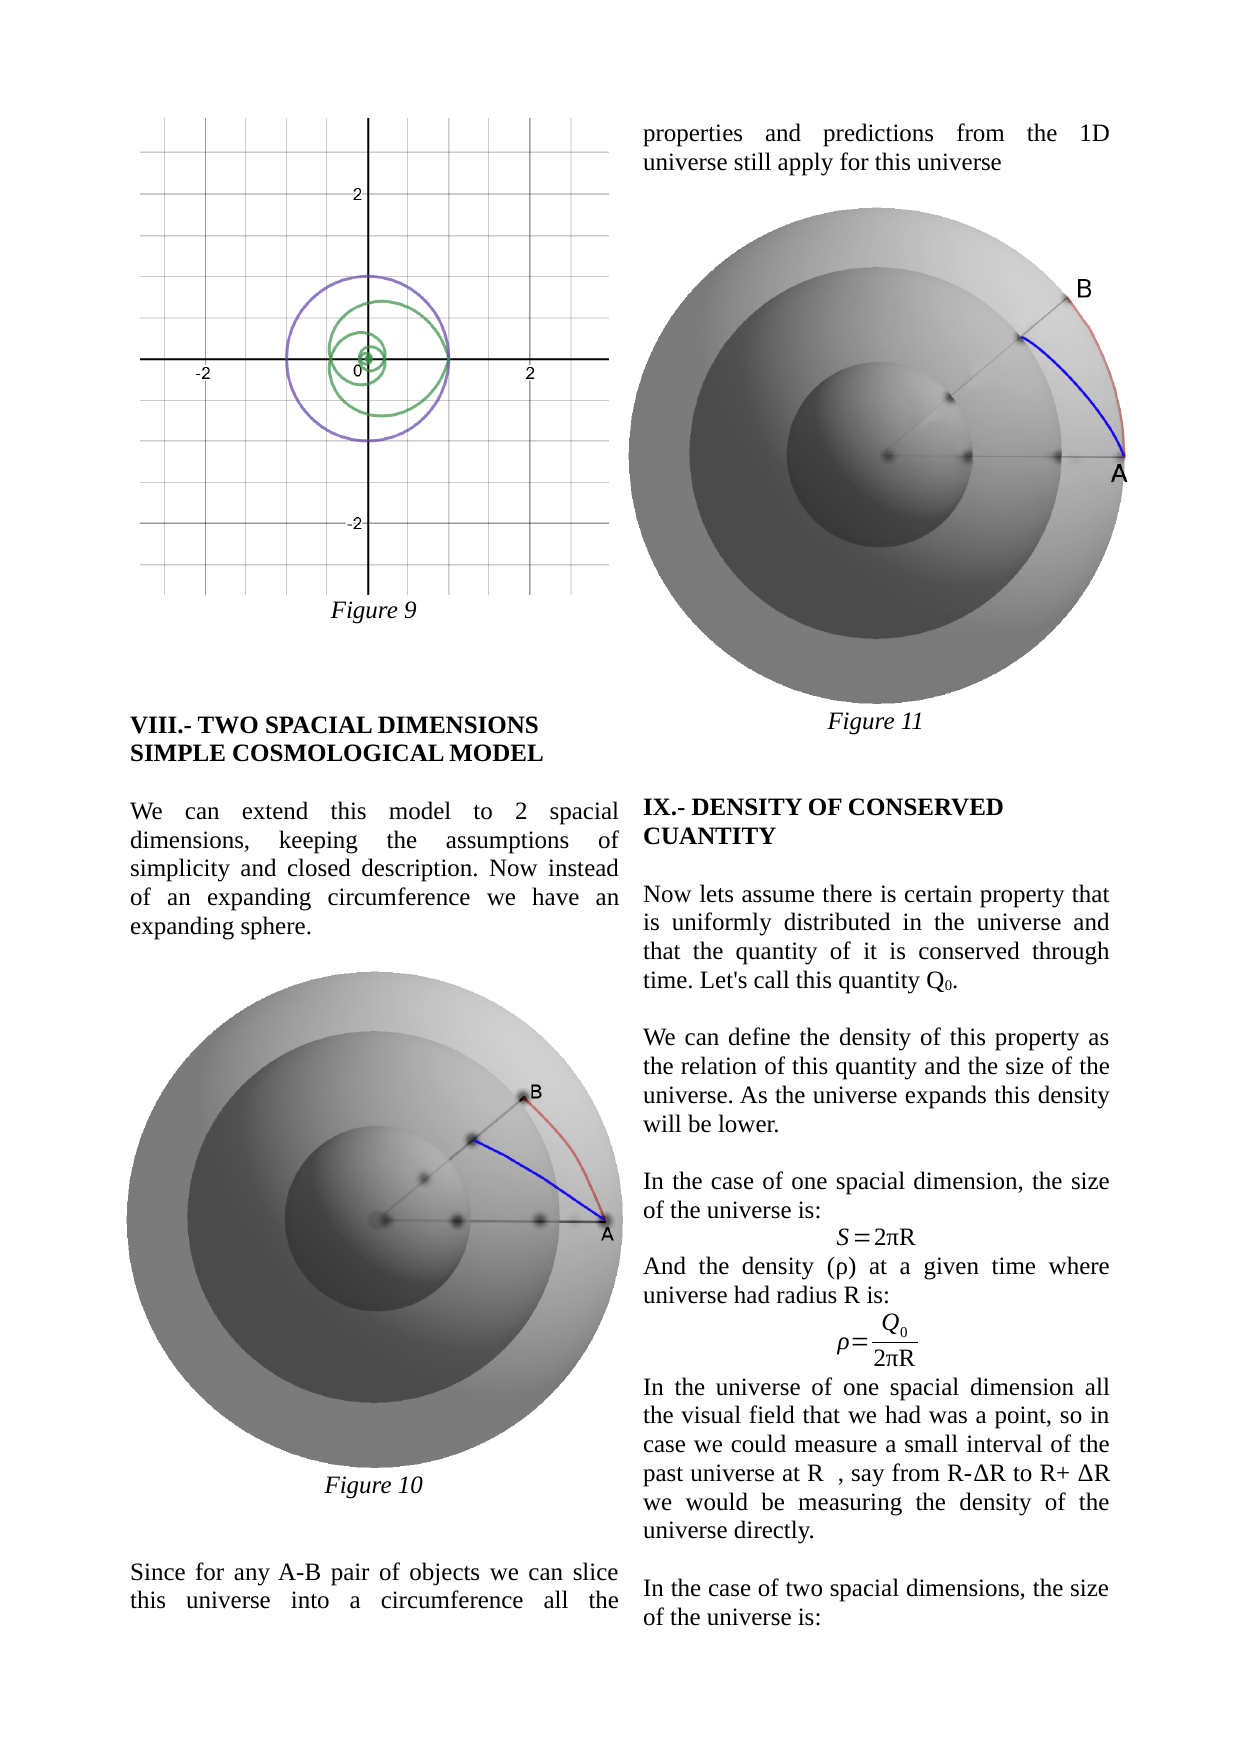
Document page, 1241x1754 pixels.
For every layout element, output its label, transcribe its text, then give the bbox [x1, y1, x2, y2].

text Now lets assume there is certain property that is uniformly distributed in the universe and that the quantity of it is conserved through time. Let's call this quantity Q0. [643, 879, 1110, 994]
text IX.- DENSITY OF CONSERVED CUANTITY [643, 792, 1110, 850]
text Figure 11 [626, 707, 1127, 735]
picture [625, 204, 1128, 707]
text In the universe of one spacial dimension all the visual field that we had was a point, so in case we could measure a small interval of the past universe at R , say from R-ΔR to R+ ΔR we would be measuring the density of the universe directly. [643, 1372, 1110, 1544]
text Figure 9 [140, 595, 609, 623]
text Since for any A-B pair of objects we can slice this universe into a circumference all the [130, 1557, 619, 1614]
text VIII.- TWO SPACIAL DIMENSIONS SIMPLE COSMOLOGICAL MODEL [130, 710, 619, 767]
text We can define the density of this property as the relation of this quantity and the size of the universe. As the universe expands this density will be lower. [643, 1022, 1110, 1137]
text Figure 10 [124, 1471, 626, 1499]
picture [123, 968, 626, 1471]
text In the case of one spacial dimension, the size of the universe is: [643, 1166, 1110, 1224]
text In the case of two spacial dimensions, the size of the universe is: [643, 1573, 1110, 1630]
text And the density (ρ) at a given time where universe had radius R is: [643, 1251, 1110, 1309]
picture [140, 118, 609, 595]
text properties and predictions from the 1D universe still apply for this universe [643, 118, 1110, 176]
text We can extend this model to 2 spacial dimensions, keeping the assumptions of simplicity and closed description. Now instead of an expanding circumference we have an expanding sphere. [130, 796, 619, 940]
